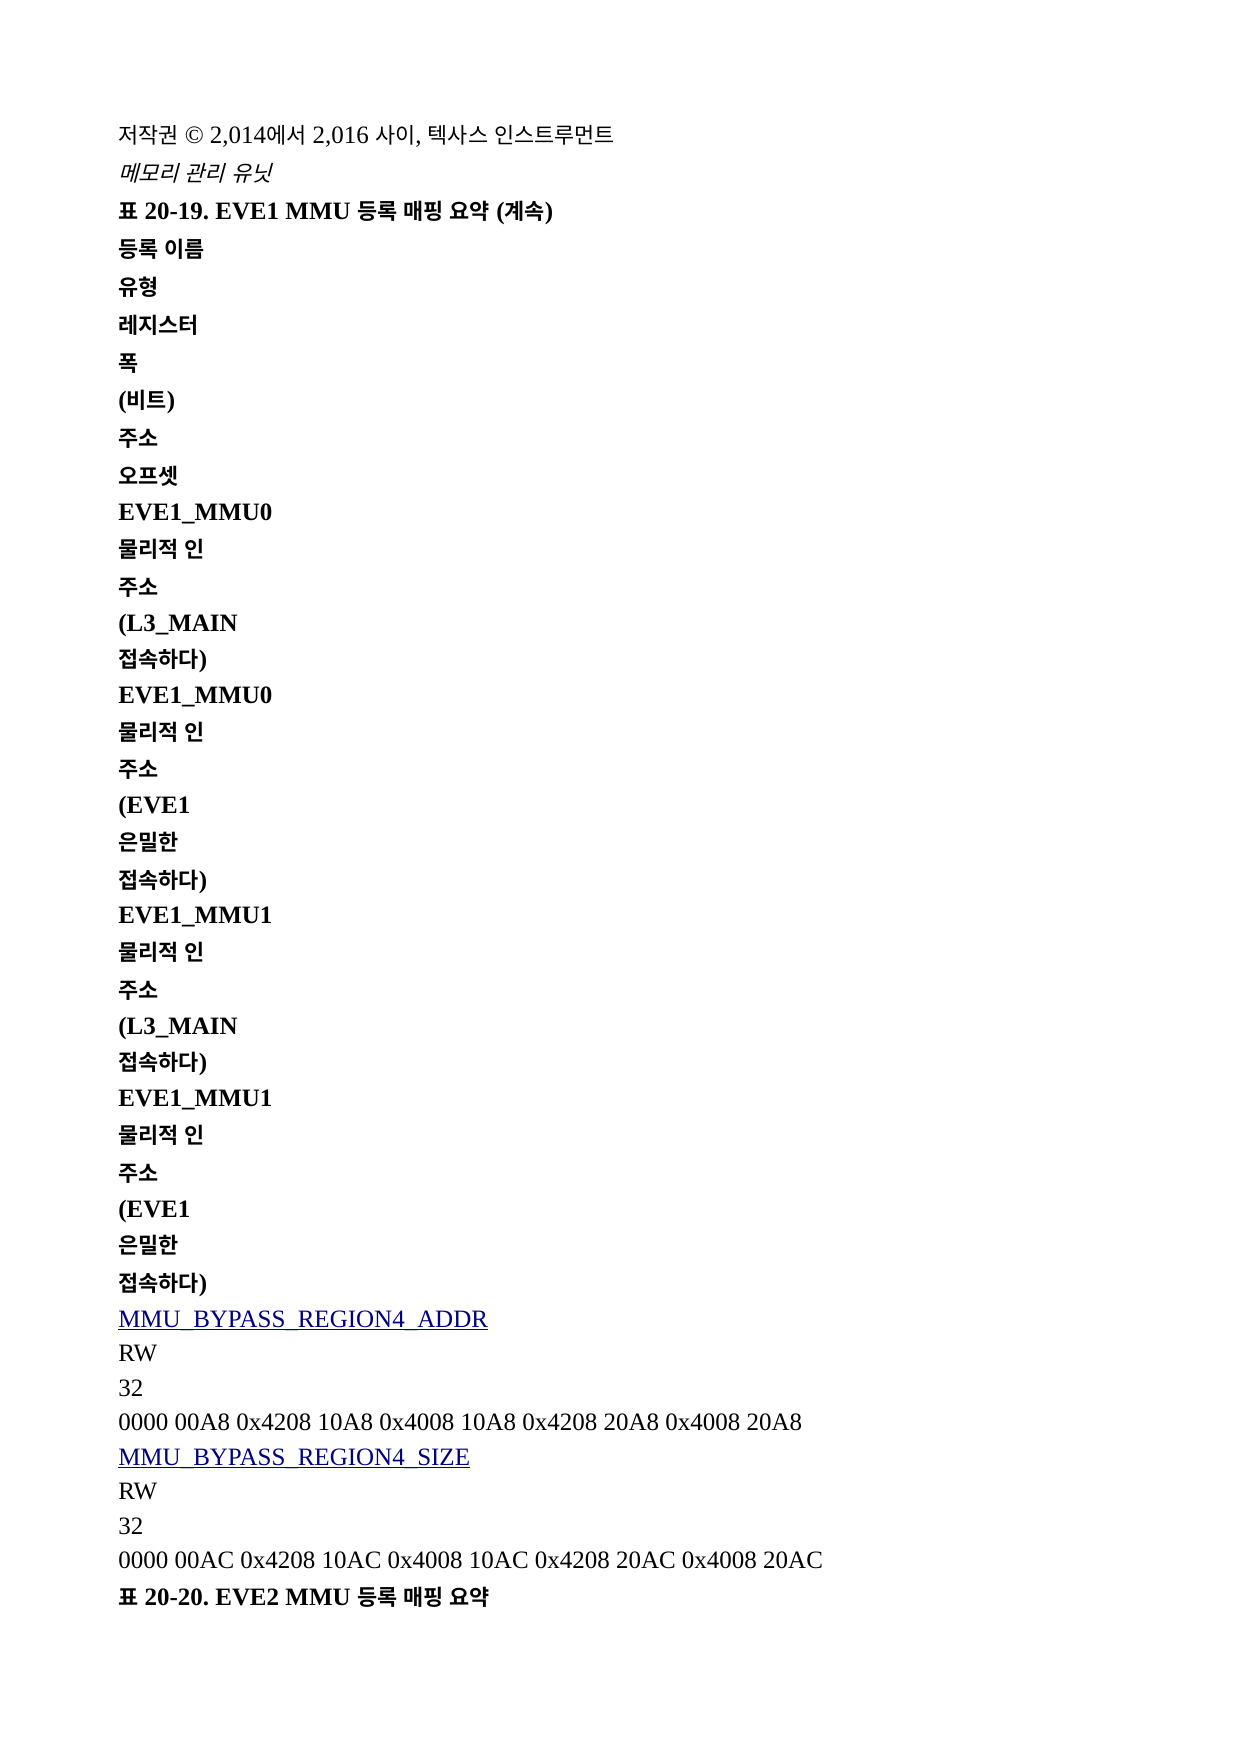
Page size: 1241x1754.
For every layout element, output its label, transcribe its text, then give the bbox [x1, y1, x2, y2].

text 주소 [118, 1156, 1122, 1187]
text 물리적 인 [118, 1118, 1122, 1149]
text 등록 이름 [118, 232, 1122, 263]
text 주소 [118, 421, 1122, 453]
text 메모리 관리 유닛 [118, 156, 1122, 188]
text 저작권 © 2,014에서 2,016 사이, 텍사스 인스트루먼트 [118, 118, 1122, 150]
text 레지스터 [118, 308, 1122, 339]
text 접속하다) [118, 1266, 1122, 1298]
text (EVE1 [118, 1194, 1122, 1222]
text 주소 [118, 752, 1122, 784]
text 물리적 인 [118, 714, 1122, 746]
text RW [118, 1476, 1122, 1505]
text (EVE1 [118, 790, 1122, 819]
text 폭 [118, 346, 1122, 377]
text 표 20-19. EVE1 MMU 등록 매핑 요약 (계속) [118, 194, 1122, 226]
text 0000 00A8 0x4208 10A8 0x4008 10A8 0x4208 20A8 0x4008 20A8 [118, 1407, 1122, 1436]
text 물리적 인 [118, 532, 1122, 563]
text 접속하다) [118, 863, 1122, 894]
text 유형 [118, 270, 1122, 301]
text 은밀한 [118, 825, 1122, 856]
text EVE1_MMU1 [118, 901, 1122, 929]
text 주소 [118, 973, 1122, 1005]
text EVE1_MMU0 [118, 680, 1122, 709]
text EVE1_MMU0 [118, 497, 1122, 526]
text RW [118, 1338, 1122, 1367]
text (L3_MAIN [118, 608, 1122, 636]
text 은밀한 [118, 1228, 1122, 1260]
text 물리적 인 [118, 935, 1122, 967]
text (비트) [118, 383, 1122, 415]
text 32 [118, 1511, 1122, 1539]
text 주소 [118, 570, 1122, 601]
text 32 [118, 1373, 1122, 1402]
text MMU_BYPASS_REGION4_SIZE [118, 1442, 1122, 1471]
text EVE1_MMU1 [118, 1083, 1122, 1112]
text 오프셋 [118, 459, 1122, 491]
text (L3_MAIN [118, 1011, 1122, 1040]
text 0000 00AC 0x4208 10AC 0x4008 10AC 0x4208 20AC 0x4008 20AC [118, 1545, 1122, 1574]
text 접속하다) [118, 642, 1122, 674]
text 접속하다) [118, 1045, 1122, 1077]
text 표 20-20. EVE2 MMU 등록 매핑 요약 [118, 1580, 1122, 1611]
text MMU_BYPASS_REGION4_ADDR [118, 1304, 1122, 1333]
